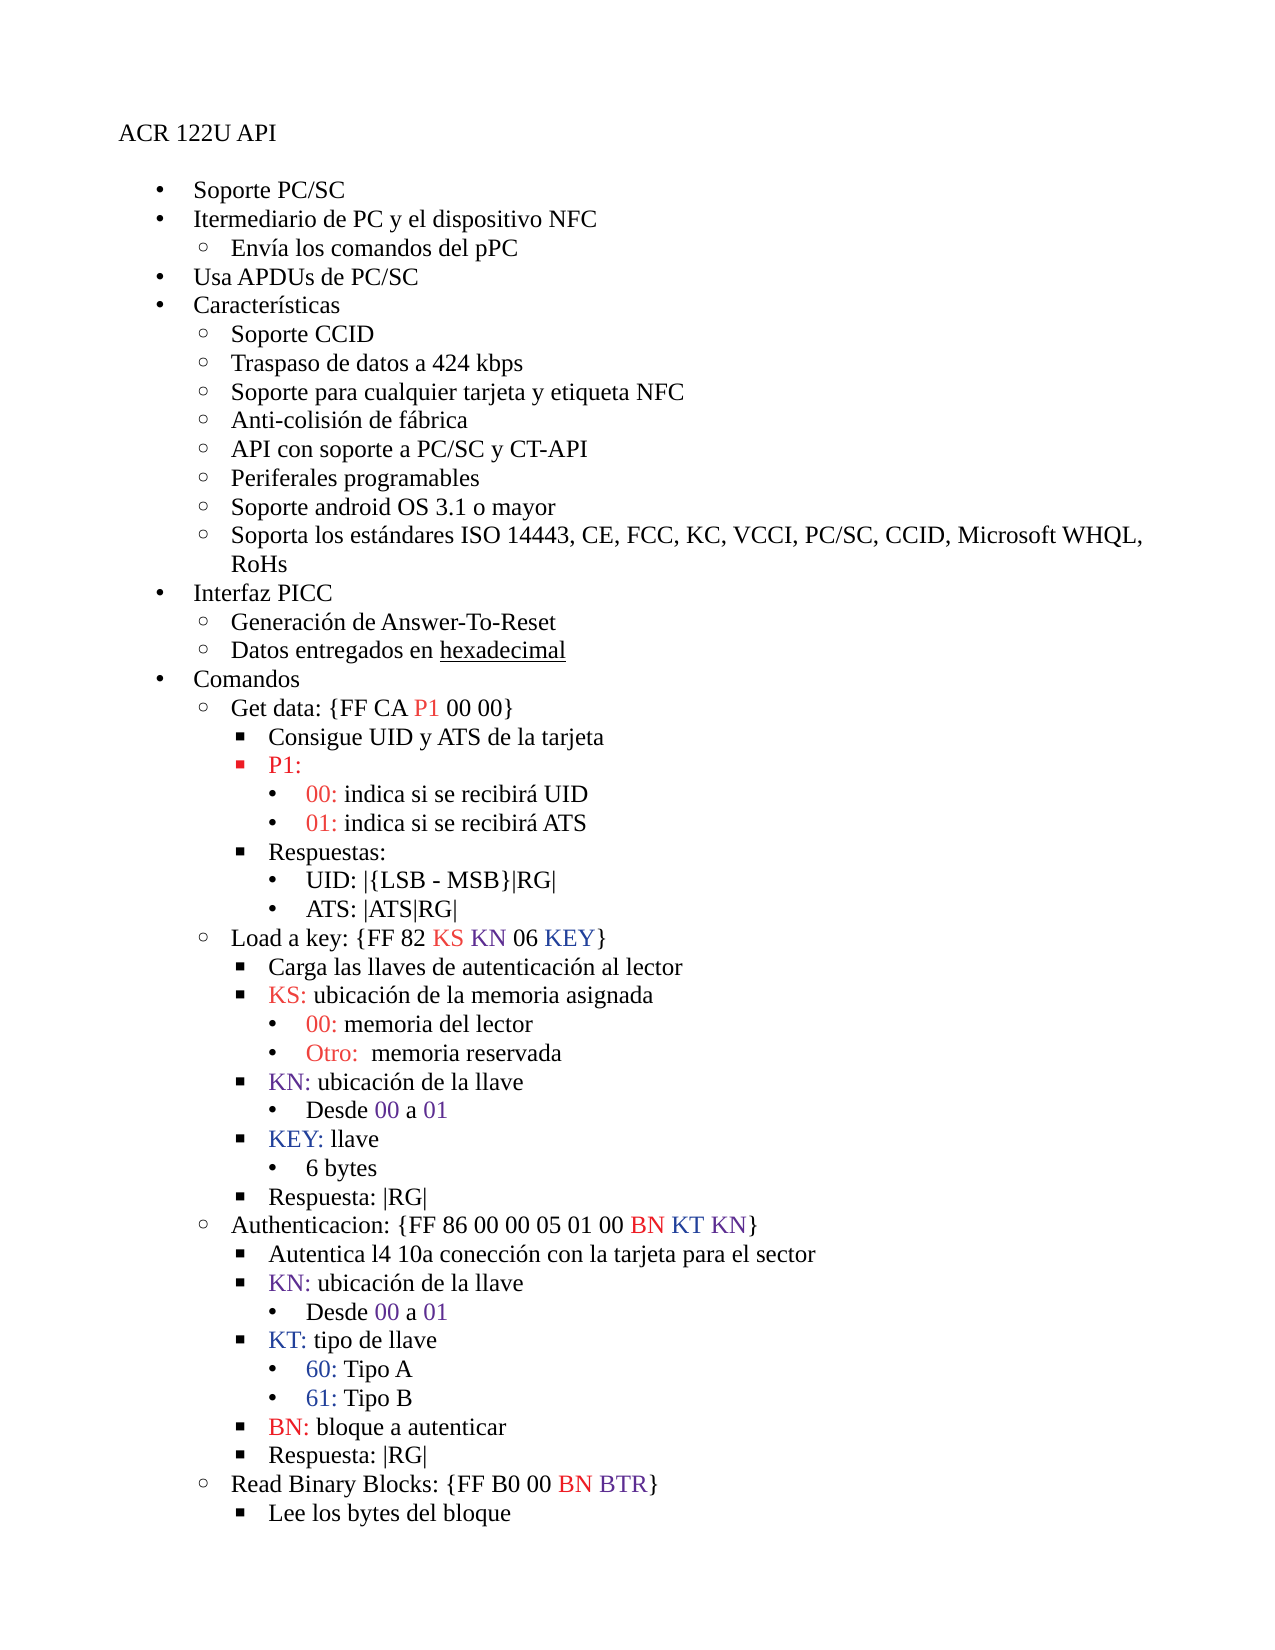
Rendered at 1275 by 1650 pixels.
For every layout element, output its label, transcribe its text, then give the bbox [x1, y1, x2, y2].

list Get data: {FF CA P1 00 00} [193, 693, 1157, 722]
list Autentica l4 10a conección con la tarjeta para el sector [231, 1239, 1157, 1268]
list Envía los comandos del pPC [193, 233, 1157, 262]
list UID: |{LSB - MSB}|RG| [268, 866, 1157, 894]
list Itermediario de PC y el dispositivo NFC [156, 204, 1157, 233]
list Respuesta: |RG| [231, 1441, 1157, 1469]
list BN: bloque a autenticar [231, 1412, 1157, 1441]
list P1: [231, 751, 1157, 779]
list Otro: memoria reservada [268, 1038, 1157, 1067]
list KN: ubicación de la llave [231, 1268, 1157, 1297]
list 61: Tipo B [268, 1383, 1157, 1412]
list API con soporte a PC/SC y CT-API [193, 434, 1157, 463]
list 00: indica si se recibirá UID [268, 779, 1157, 808]
list KN: ubicación de la llave [231, 1067, 1157, 1096]
list Usa APDUs de PC/SC [156, 262, 1157, 291]
list Soporta los estándares ISO 14443, CE, FCC, KC, VCCI, PC/SC, CCID, Microsoft WHQL, RoHs [193, 521, 1157, 578]
list Soporte PC/SC [156, 176, 1157, 204]
list Generación de Answer-To-Reset [193, 607, 1157, 636]
list Soporte para cualquier tarjeta y etiqueta NFC [193, 377, 1157, 406]
list Respuestas: [231, 837, 1157, 866]
list Carga las llaves de autenticación al lector [231, 952, 1157, 981]
list Consigue UID y ATS de la tarjeta [231, 722, 1157, 751]
list Comandos [156, 664, 1157, 693]
list Anti-colisión de fábrica [193, 406, 1157, 434]
text ACR 122U API [118, 118, 1157, 147]
list Authenticacion: {FF 86 00 00 05 01 00 BN KT KN} [193, 1211, 1157, 1239]
list Soporte android OS 3.1 o mayor [193, 492, 1157, 521]
list Lee los bytes del bloque [231, 1498, 1157, 1527]
list ATS: |ATS|RG| [268, 894, 1157, 923]
list Desde 00 a 01 [268, 1096, 1157, 1124]
list Traspaso de datos a 424 kbps [193, 348, 1157, 377]
list Datos entregados en hexadecimal [193, 636, 1157, 664]
list 01: indica si se recibirá ATS [268, 808, 1157, 837]
list Desde 00 a 01 [268, 1297, 1157, 1326]
list Load a key: {FF 82 KS KN 06 KEY} [193, 923, 1157, 952]
list 6 bytes [268, 1153, 1157, 1182]
list Interfaz PICC [156, 578, 1157, 607]
list 60: Tipo A [268, 1354, 1157, 1383]
list KEY: llave [231, 1124, 1157, 1153]
list Read Binary Blocks: {FF B0 00 BN BTR} [193, 1469, 1157, 1498]
list Características [156, 291, 1157, 319]
list Soporte CCID [193, 319, 1157, 348]
list KS: ubicación de la memoria asignada [231, 981, 1157, 1009]
list Periferales programables [193, 463, 1157, 492]
list Respuesta: |RG| [231, 1182, 1157, 1211]
list KT: tipo de llave [231, 1326, 1157, 1354]
list 00: memoria del lector [268, 1009, 1157, 1038]
